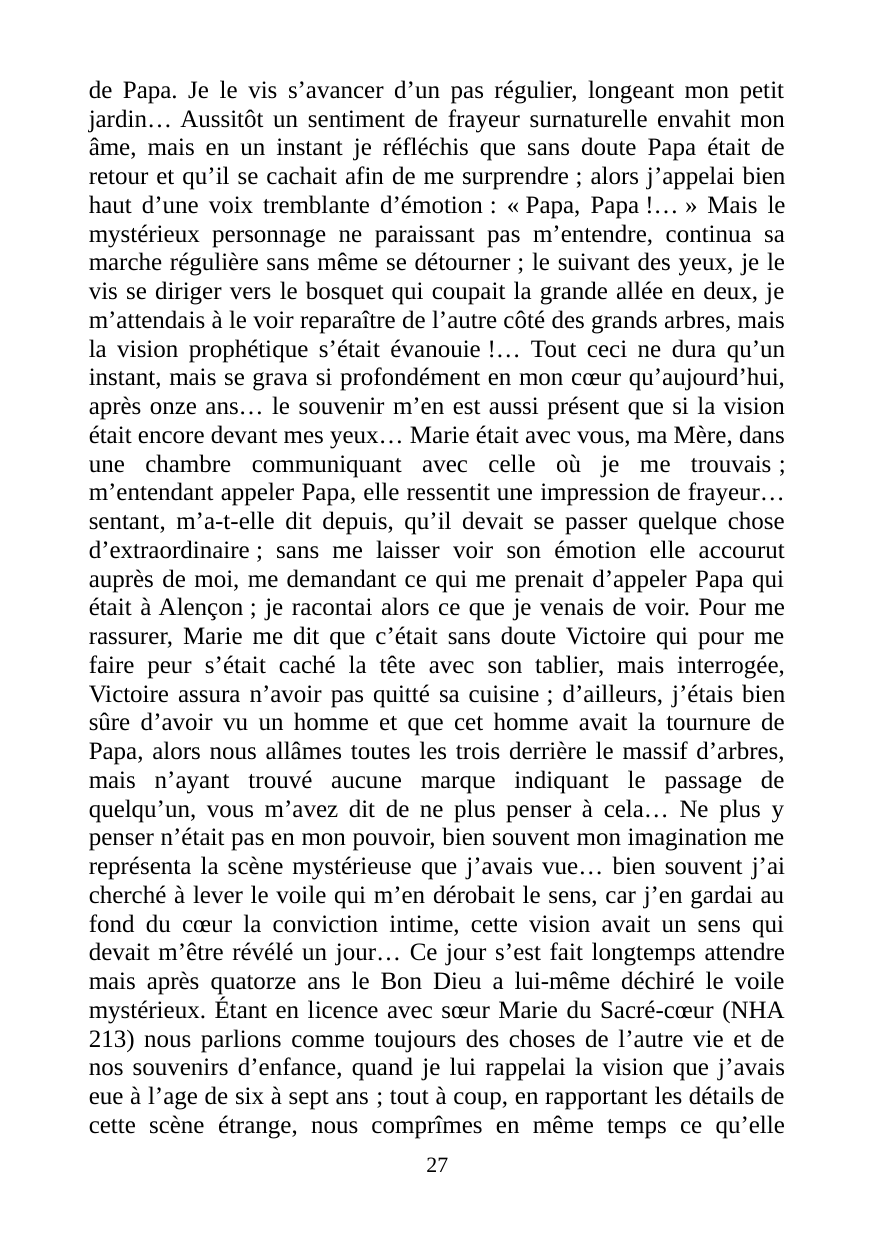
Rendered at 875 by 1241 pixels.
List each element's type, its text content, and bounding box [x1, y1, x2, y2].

text de Papa. Je le vis s’avancer d’un pas régulier, longeant mon petit jardin… Aussitôt un sentiment de frayeur surnaturelle envahit mon âme, mais en un instant je réfléchis que sans doute Papa était de retour et qu’il se cachait afin de me surprendre ; alors j’appelai bien haut d’une voix tremblante d’émotion : « Papa, Papa !… » Mais le mystérieux personnage ne paraissant pas m’entendre, continua sa marche régulière sans même se détourner ; le suivant des yeux, je le vis se diriger vers le bosquet qui coupait la grande allée en deux, je m’attendais à le voir reparaître de l’autre côté des grands arbres, mais la vision prophétique s’était évanouie !… Tout ceci ne dura qu’un instant, mais se grava si profondément en mon cœur qu’aujourd’hui, après onze ans… le souvenir m’en est aussi présent que si la vision était encore devant mes yeux… Marie était avec vous, ma Mère, dans une chambre communiquant avec celle où je me trouvais ; m’entendant appeler Papa, elle ressentit une impression de frayeur… sentant, m’a-t-elle dit depuis, qu’il devait se passer quelque chose d’extraordinaire ; sans me laisser voir son émotion elle accourut auprès de moi, me demandant ce qui me prenait d’appeler Papa qui était à Alençon ; je racontai alors ce que je venais de voir. Pour me rassurer, Marie me dit que c’était sans doute Victoire qui pour me faire peur s’était caché la tête avec son tablier, mais interrogée, Victoire assura n’avoir pas quitté sa cuisine ; d’ailleurs, j’étais bien sûre d’avoir vu un homme et que cet homme avait la tournure de Papa, alors nous allâmes toutes les trois derrière le massif d’arbres, mais n’ayant trouvé aucune marque indiquant le passage de quelqu’un, vous m’avez dit de ne plus penser à cela… Ne plus y penser n’était pas en mon pouvoir, bien souvent mon imagination me représenta la scène mystérieuse que j’avais vue… bien souvent j’ai cherché à lever le voile qui m’en dérobait le sens, car j’en gardai au fond du cœur la conviction intime, cette vision avait un sens qui devait m’être révélé un jour… Ce jour s’est fait longtemps attendre mais après quatorze ans le Bon Dieu a lui-même déchiré le voile mystérieux. Étant en licence avec sœur Marie du Sacré-cœur (NHA 213) nous parlions comme toujours des choses de l’autre vie et de nos souvenirs d’enfance, quand je lui rappelai la vision que j’avais eue à l’age de six à sept ans ; tout à coup, en rapportant les détails de cette scène étrange, nous comprîmes en même temps ce qu’elle [88, 75, 786, 1139]
